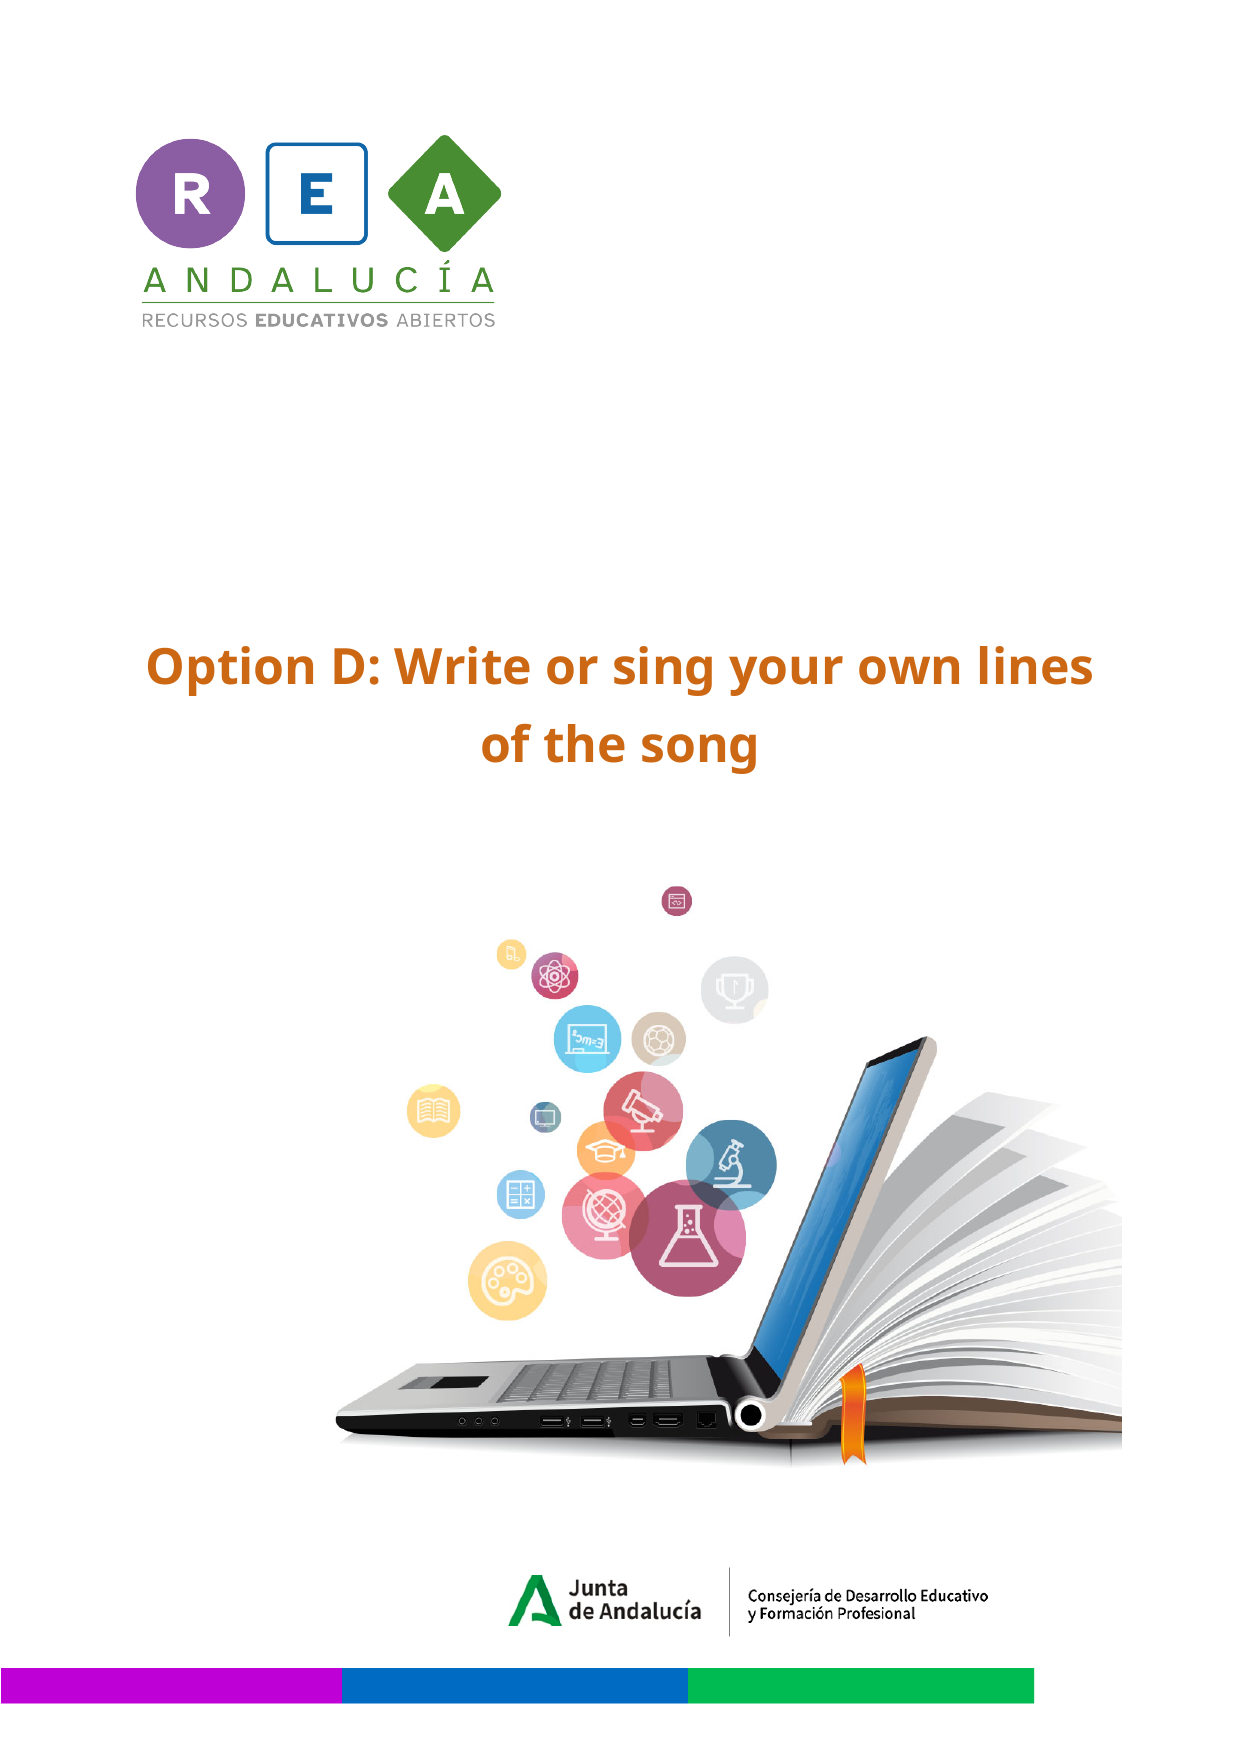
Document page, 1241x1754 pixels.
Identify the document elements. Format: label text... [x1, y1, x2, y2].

picture [290, 853, 1122, 1496]
title Option D: Write or sing your own lines of the song [118, 631, 1122, 777]
picture [118, 118, 520, 355]
picture [1, 1544, 1035, 1704]
